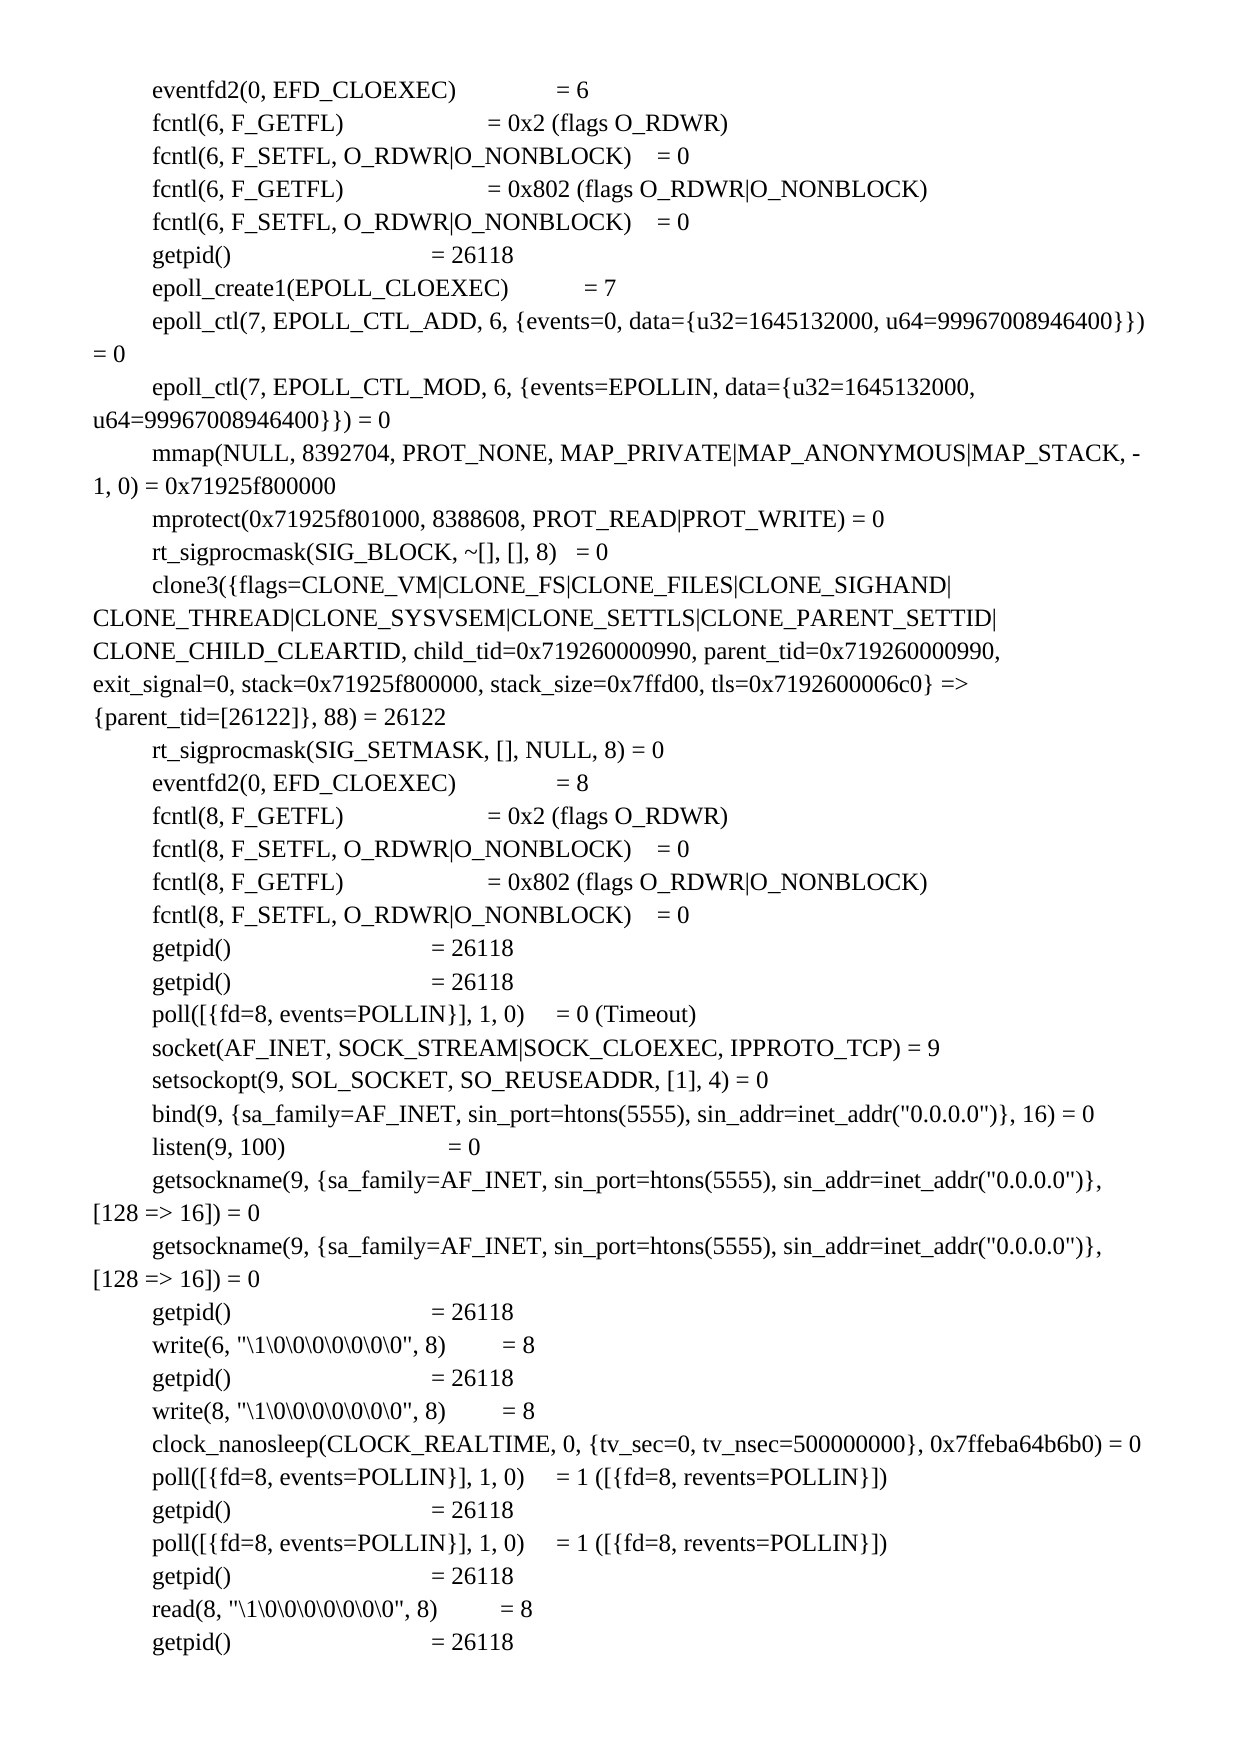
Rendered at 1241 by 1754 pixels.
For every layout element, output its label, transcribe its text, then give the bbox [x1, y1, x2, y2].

text getsockname(9, {sa_family=AF_INET, sin_port=htons(5555), sin_addr=inet_addr("0.0.0.0")}, [128 => 16]) = 0 [93, 1165, 1147, 1226]
text clone3({flags=CLONE_VM|CLONE_FS|CLONE_FILES|CLONE_SIGHAND|CLONE_THREAD|CLONE_SYSVSEM|CLONE_SETTLS|CLONE_PARENT_SETTID|CLONE_CHILD_CLEARTID, child_tid=0x719260000990, parent_tid=0x719260000990, exit_signal=0, stack=0x71925f800000, stack_size=0x7ffd00, tls=0x7192600006c0} => {parent_tid=[26122]}, 88) = 26122 [93, 570, 1147, 731]
text read(8, "\1\0\0\0\0\0\0\0", 8) = 8 [93, 1594, 1147, 1623]
text mprotect(0x71925f801000, 8388608, PROT_READ|PROT_WRITE) = 0 [93, 504, 1147, 533]
text fcntl(6, F_SETFL, O_RDWR|O_NONBLOCK) = 0 [93, 207, 1147, 236]
text bind(9, {sa_family=AF_INET, sin_port=htons(5555), sin_addr=inet_addr("0.0.0.0")}, 16) = 0 [93, 1099, 1147, 1127]
text setsockopt(9, SOL_SOCKET, SO_REUSEADDR, [1], 4) = 0 [93, 1066, 1147, 1094]
text eventfd2(0, EFD_CLOEXEC) = 6 [93, 75, 1147, 104]
text poll([{fd=8, events=POLLIN}], 1, 0) = 0 (Timeout) [93, 999, 1147, 1028]
text rt_sigprocmask(SIG_SETMASK, [], NULL, 8) = 0 [93, 735, 1147, 764]
text poll([{fd=8, events=POLLIN}], 1, 0) = 1 ([{fd=8, revents=POLLIN}]) [93, 1528, 1147, 1557]
text fcntl(8, F_GETFL) = 0x2 (flags O_RDWR) [93, 801, 1147, 830]
text write(6, "\1\0\0\0\0\0\0\0", 8) = 8 [93, 1330, 1147, 1358]
text mmap(NULL, 8392704, PROT_NONE, MAP_PRIVATE|MAP_ANONYMOUS|MAP_STACK, -1, 0) = 0x71925f800000 [93, 438, 1147, 500]
text epoll_ctl(7, EPOLL_CTL_MOD, 6, {events=EPOLLIN, data={u32=1645132000, u64=99967008946400}}) = 0 [93, 372, 1147, 434]
text getpid() = 26118 [93, 1495, 1147, 1524]
text rt_sigprocmask(SIG_BLOCK, ~[], [], 8) = 0 [93, 537, 1147, 566]
text fcntl(8, F_SETFL, O_RDWR|O_NONBLOCK) = 0 [93, 834, 1147, 863]
text write(8, "\1\0\0\0\0\0\0\0", 8) = 8 [93, 1396, 1147, 1424]
text getpid() = 26118 [93, 1561, 1147, 1590]
text getpid() = 26118 [93, 1627, 1147, 1656]
text fcntl(8, F_GETFL) = 0x802 (flags O_RDWR|O_NONBLOCK) [93, 867, 1147, 896]
text poll([{fd=8, events=POLLIN}], 1, 0) = 1 ([{fd=8, revents=POLLIN}]) [93, 1462, 1147, 1491]
text fcntl(8, F_SETFL, O_RDWR|O_NONBLOCK) = 0 [93, 901, 1147, 929]
text fcntl(6, F_SETFL, O_RDWR|O_NONBLOCK) = 0 [93, 141, 1147, 170]
text getsockname(9, {sa_family=AF_INET, sin_port=htons(5555), sin_addr=inet_addr("0.0.0.0")}, [128 => 16]) = 0 [93, 1231, 1147, 1292]
text getpid() = 26118 [93, 933, 1147, 962]
text getpid() = 26118 [93, 967, 1147, 995]
text fcntl(6, F_GETFL) = 0x802 (flags O_RDWR|O_NONBLOCK) [93, 174, 1147, 203]
text epoll_create1(EPOLL_CLOEXEC) = 7 [93, 273, 1147, 302]
text fcntl(6, F_GETFL) = 0x2 (flags O_RDWR) [93, 108, 1147, 137]
text clock_nanosleep(CLOCK_REALTIME, 0, {tv_sec=0, tv_nsec=500000000}, 0x7ffeba64b6b0) = 0 [93, 1429, 1147, 1458]
text socket(AF_INET, SOCK_STREAM|SOCK_CLOEXEC, IPPROTO_TCP) = 9 [93, 1033, 1147, 1061]
text getpid() = 26118 [93, 240, 1147, 269]
text getpid() = 26118 [93, 1297, 1147, 1326]
text eventfd2(0, EFD_CLOEXEC) = 8 [93, 768, 1147, 797]
text epoll_ctl(7, EPOLL_CTL_ADD, 6, {events=0, data={u32=1645132000, u64=99967008946400}}) = 0 [93, 306, 1147, 368]
text getpid() = 26118 [93, 1363, 1147, 1392]
text listen(9, 100) = 0 [93, 1132, 1147, 1160]
